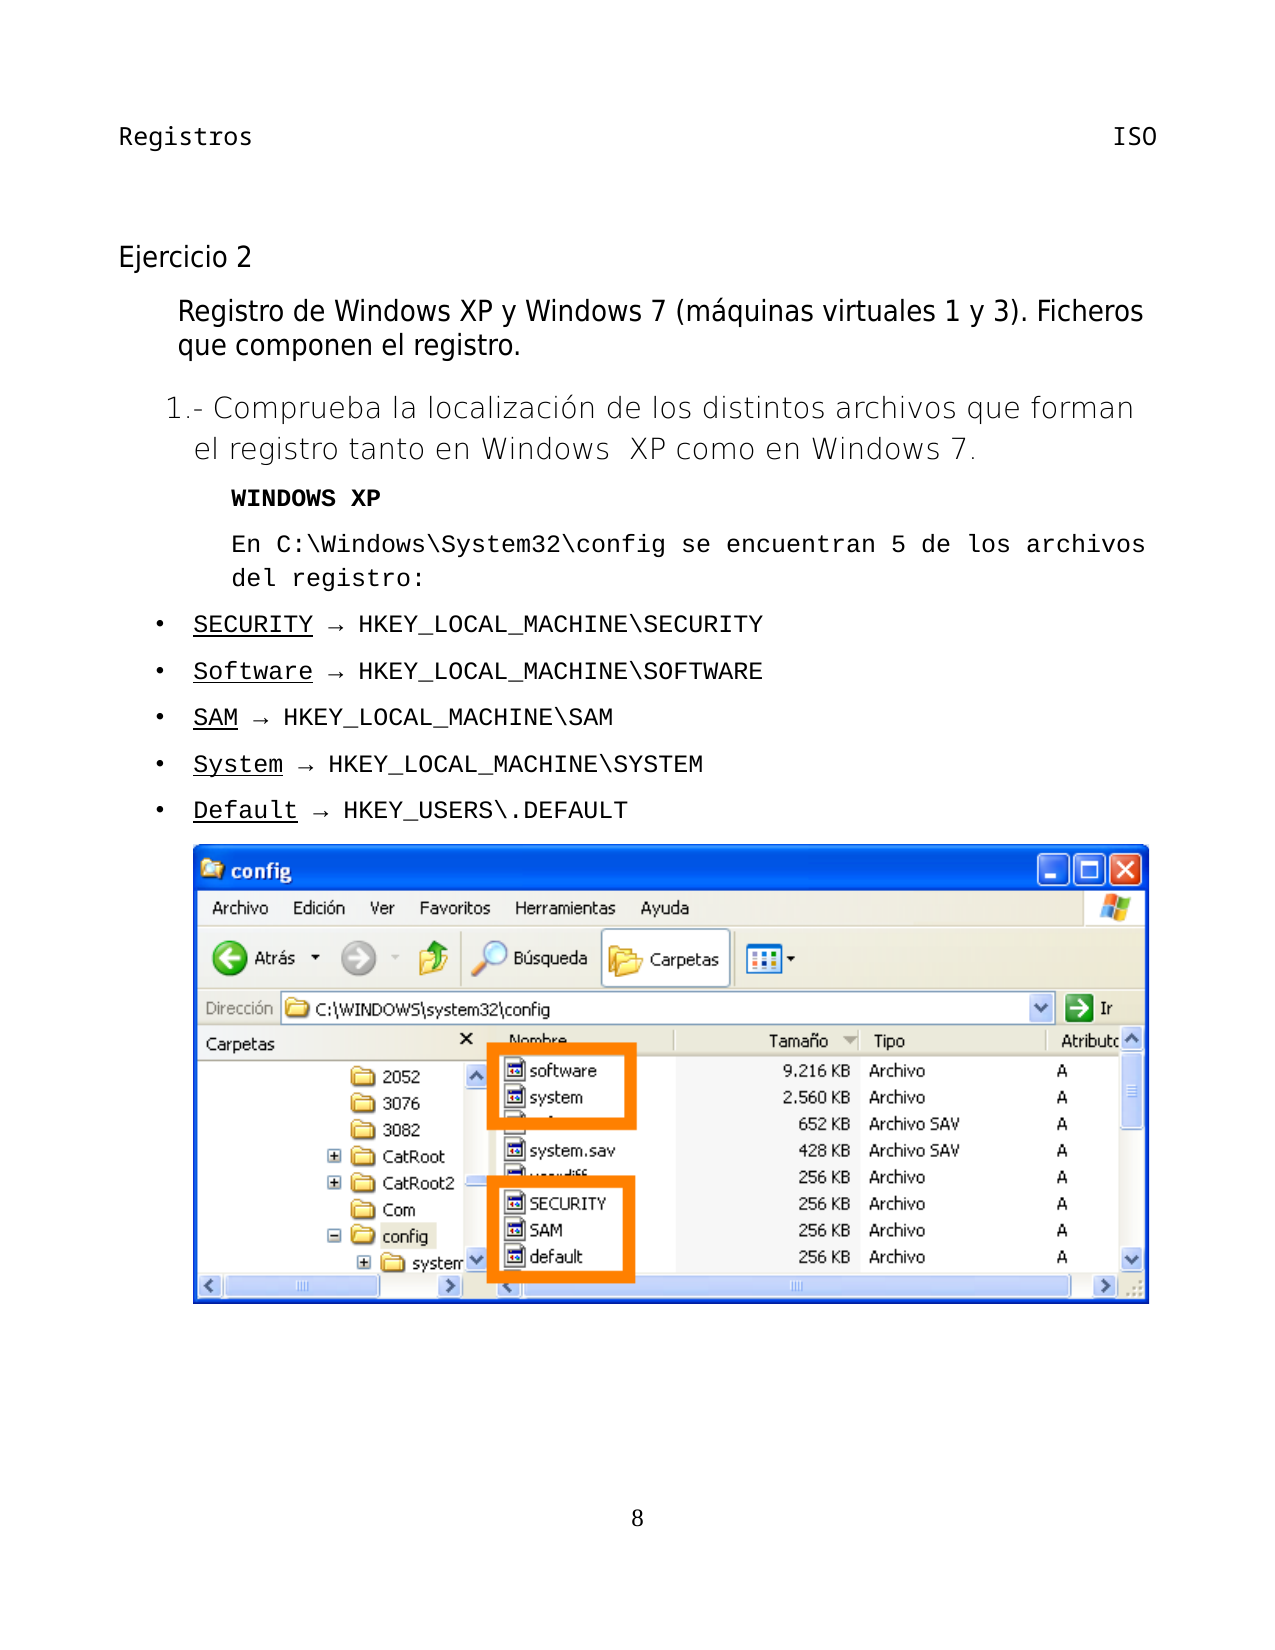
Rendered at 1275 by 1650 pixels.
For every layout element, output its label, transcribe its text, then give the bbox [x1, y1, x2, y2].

list Comprueba la localización de los distintos archivos que forman el registro tanto en Windows XP como en Windows 7. [156, 391, 1157, 466]
list System → HKEY_LOCAL_MACHINE\SYSTEM [156, 751, 1157, 780]
list Software → HKEY_LOCAL_MACHINE\SOFTWARE [156, 658, 1157, 687]
list SECURITY → HKEY_LOCAL_MACHINE\SECURITY [156, 612, 1157, 640]
picture [193, 844, 1150, 1304]
text Registro de Windows XP y Windows 7 (máquinas virtuales 1 y 3). Ficheros que componen el registro. [177, 294, 1157, 362]
list SAM → HKEY_LOCAL_MACHINE\SAM [156, 705, 1157, 733]
text En C:\Windows\System32\config se encuentran 5 de los archivos del registro: [231, 532, 1157, 594]
list Default → HKEY_USERS\.DEFAULT [156, 798, 1157, 826]
text WINDOWS XP [231, 485, 1157, 513]
text Ejercicio 2 [118, 241, 1157, 275]
